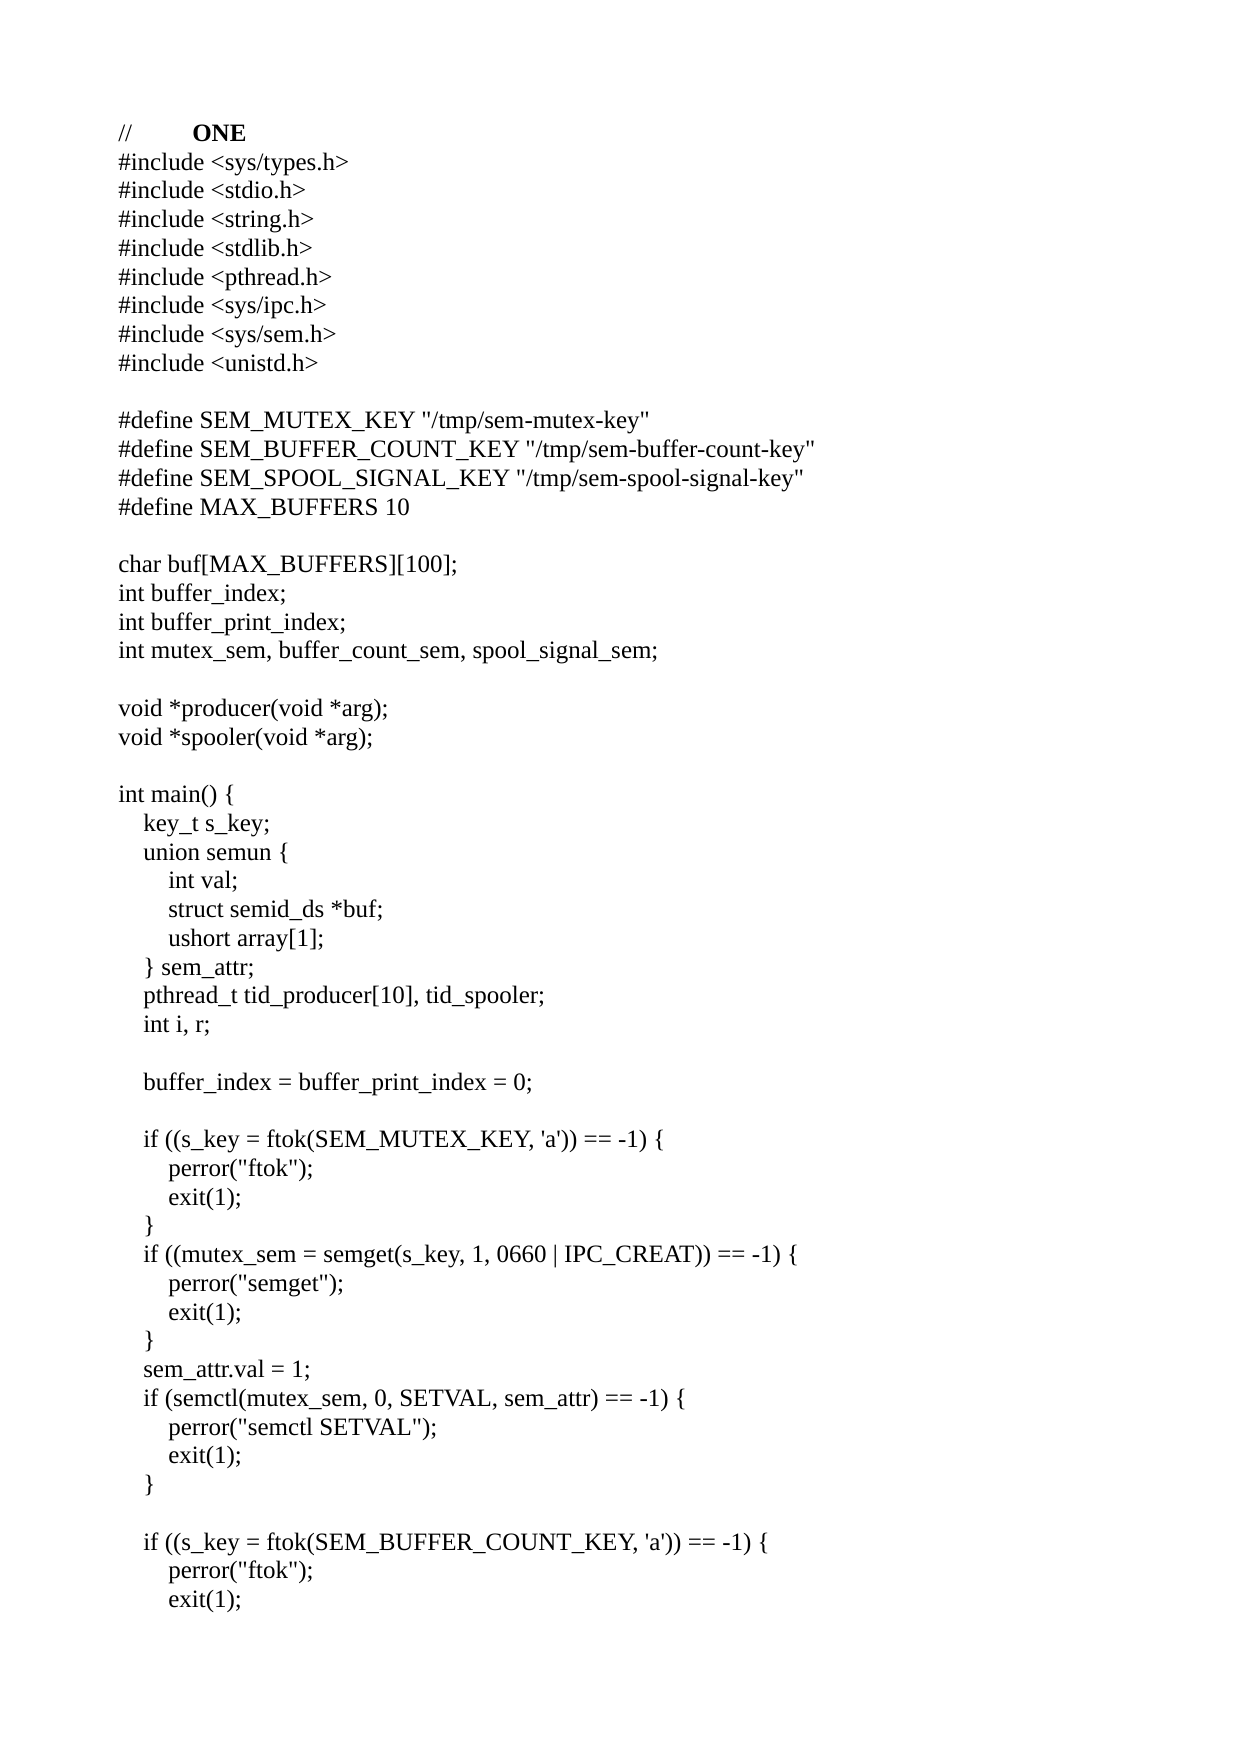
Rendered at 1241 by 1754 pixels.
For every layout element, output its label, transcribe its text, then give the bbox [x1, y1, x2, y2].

text int buffer_index; [118, 578, 1122, 607]
text #include <unistd.h> [118, 348, 1122, 377]
text exit(1); [118, 1182, 1122, 1211]
text #define SEM_MUTEX_KEY "/tmp/sem-mutex-key" [118, 406, 1122, 434]
text #define SEM_SPOOL_SIGNAL_KEY "/tmp/sem-spool-signal-key" [118, 463, 1122, 492]
text #include <stdio.h> [118, 176, 1122, 204]
text } [118, 1211, 1122, 1239]
text // ONE [118, 118, 1122, 147]
text sem_attr.val = 1; [118, 1354, 1122, 1383]
text int main() { [118, 779, 1122, 808]
text key_t s_key; [118, 808, 1122, 837]
text int i, r; [118, 1009, 1122, 1038]
text perror("ftok"); [118, 1556, 1122, 1584]
text #define SEM_BUFFER_COUNT_KEY "/tmp/sem-buffer-count-key" [118, 434, 1122, 463]
text void *producer(void *arg); [118, 693, 1122, 722]
text #include <sys/sem.h> [118, 319, 1122, 348]
text perror("ftok"); [118, 1153, 1122, 1182]
text union semun { [118, 837, 1122, 866]
text #include <pthread.h> [118, 262, 1122, 291]
text if ((mutex_sem = semget(s_key, 1, 0660 | IPC_CREAT)) == -1) { [118, 1239, 1122, 1268]
text int mutex_sem, buffer_count_sem, spool_signal_sem; [118, 636, 1122, 664]
text } [118, 1469, 1122, 1498]
text } sem_attr; [118, 952, 1122, 981]
text #include <string.h> [118, 204, 1122, 233]
text #include <stdlib.h> [118, 233, 1122, 262]
text #define MAX_BUFFERS 10 [118, 492, 1122, 521]
text if ((s_key = ftok(SEM_MUTEX_KEY, 'a')) == -1) { [118, 1124, 1122, 1153]
text struct semid_ds *buf; [118, 894, 1122, 923]
text void *spooler(void *arg); [118, 722, 1122, 751]
text int buffer_print_index; [118, 607, 1122, 636]
text if (semctl(mutex_sem, 0, SETVAL, sem_attr) == -1) { [118, 1383, 1122, 1412]
text ushort array[1]; [118, 923, 1122, 952]
text perror("semctl SETVAL"); [118, 1412, 1122, 1441]
text exit(1); [118, 1297, 1122, 1326]
text } [118, 1326, 1122, 1354]
text char buf[MAX_BUFFERS][100]; [118, 549, 1122, 578]
text exit(1); [118, 1584, 1122, 1613]
text buffer_index = buffer_print_index = 0; [118, 1067, 1122, 1096]
text int val; [118, 866, 1122, 894]
text #include <sys/types.h> [118, 147, 1122, 176]
text if ((s_key = ftok(SEM_BUFFER_COUNT_KEY, 'a')) == -1) { [118, 1527, 1122, 1556]
text exit(1); [118, 1441, 1122, 1469]
text pthread_t tid_producer[10], tid_spooler; [118, 981, 1122, 1009]
text perror("semget"); [118, 1268, 1122, 1297]
text #include <sys/ipc.h> [118, 291, 1122, 319]
